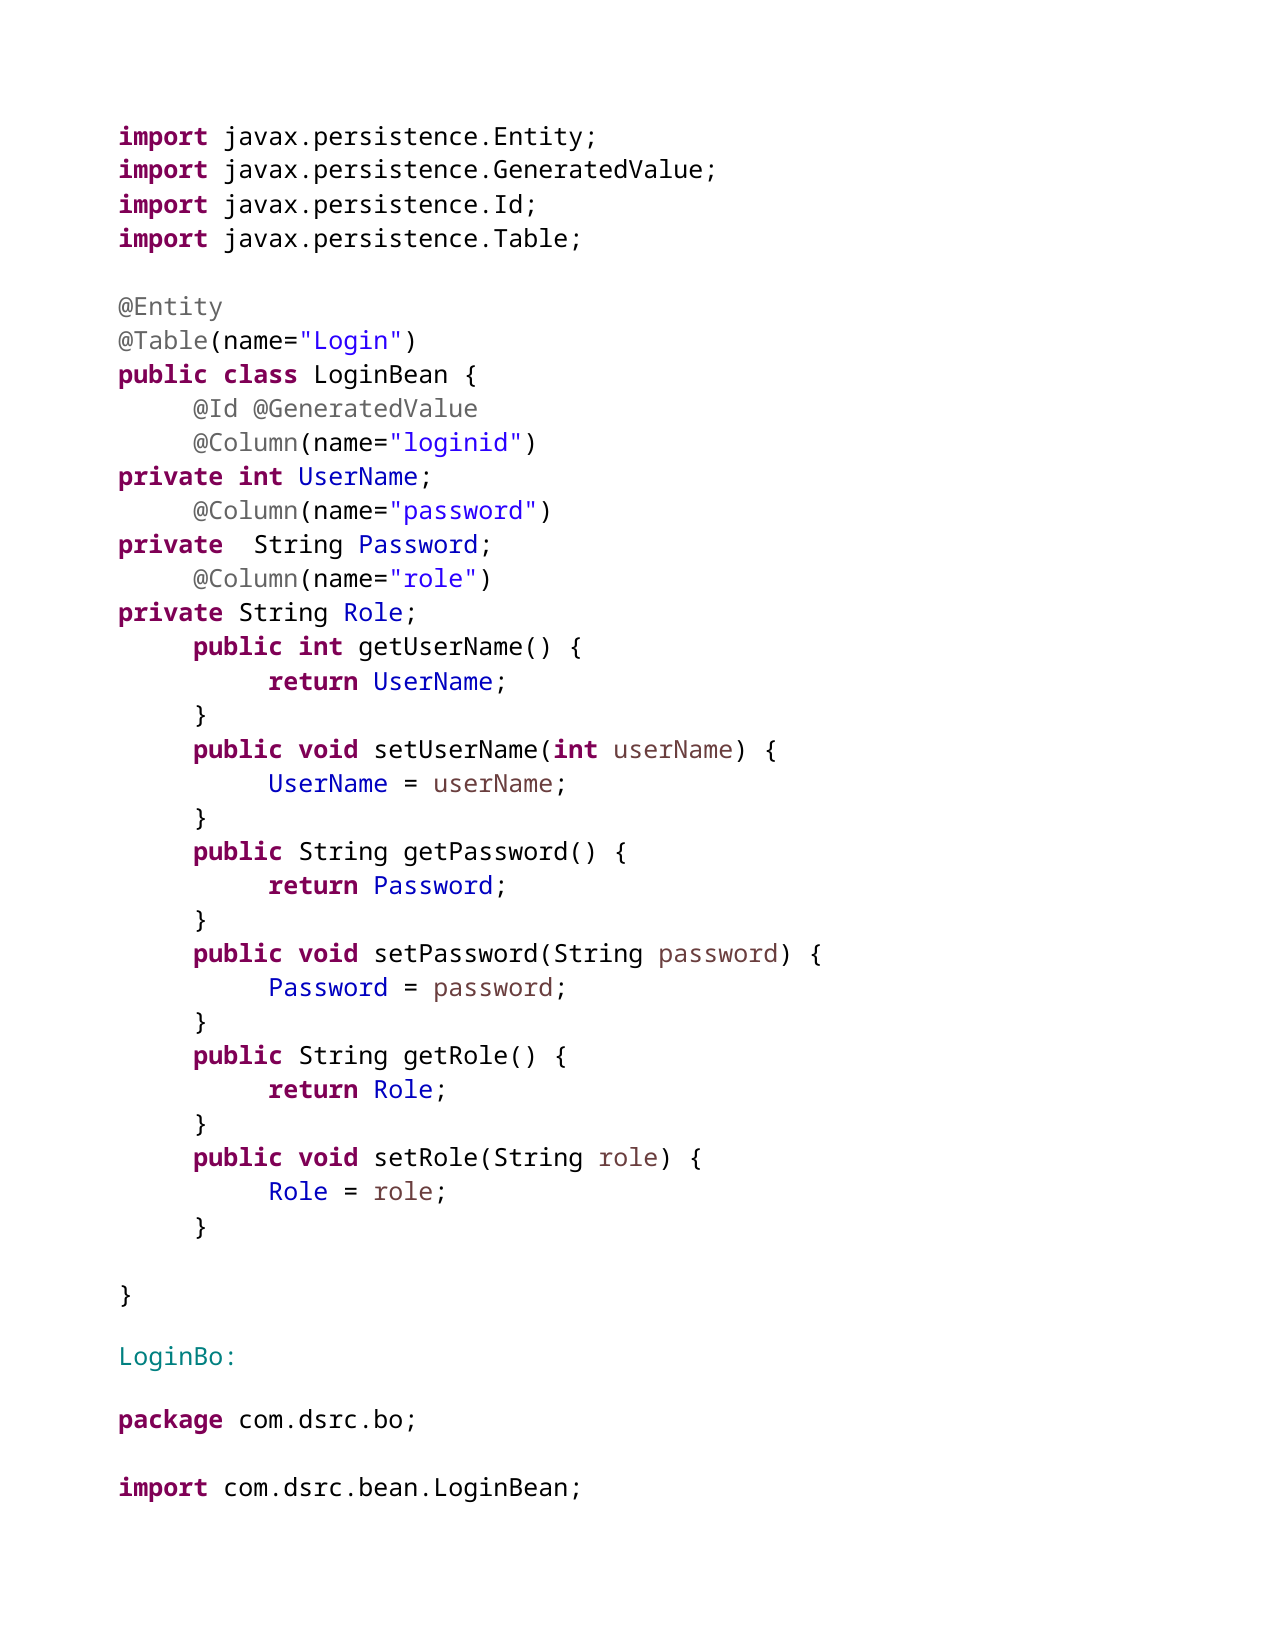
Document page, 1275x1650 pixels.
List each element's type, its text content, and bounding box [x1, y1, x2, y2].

text } [118, 1208, 1157, 1242]
text public String getPassword() { [118, 833, 1157, 867]
text public void setUserName(int userName) { [118, 731, 1157, 765]
text } [118, 1106, 1157, 1140]
text package com.dsrc.bo; [118, 1402, 1157, 1436]
text @Column(name="loginid") [118, 425, 1157, 459]
text import javax.persistence.GeneratedValue; [118, 152, 1157, 186]
text public String getRole() { [118, 1038, 1157, 1072]
text Role = role; [118, 1174, 1157, 1208]
text } [118, 1276, 1157, 1310]
text } [118, 697, 1157, 731]
text } [118, 902, 1157, 936]
text return Role; [118, 1072, 1157, 1106]
text @Table(name="Login") [118, 322, 1157, 357]
text public void setRole(String role) { [118, 1140, 1157, 1174]
text @Column(name="role") [118, 561, 1157, 595]
text @Entity [118, 288, 1157, 322]
text return UserName; [118, 663, 1157, 697]
text LoginBo: [118, 1339, 1157, 1373]
text return Password; [118, 867, 1157, 902]
text public class LoginBean { [118, 357, 1157, 391]
text import javax.persistence.Entity; [118, 118, 1157, 152]
text import com.dsrc.bean.LoginBean; [118, 1470, 1157, 1504]
text private int UserName; [118, 459, 1157, 493]
text } [118, 799, 1157, 833]
text UserName = userName; [118, 765, 1157, 799]
text @Id @GeneratedValue [118, 391, 1157, 425]
text Password = password; [118, 970, 1157, 1004]
text public int getUserName() { [118, 629, 1157, 663]
text public void setPassword(String password) { [118, 936, 1157, 970]
text } [118, 1004, 1157, 1038]
text import javax.persistence.Id; [118, 186, 1157, 220]
text private String Role; [118, 595, 1157, 629]
text @Column(name="password") [118, 493, 1157, 527]
text private String Password; [118, 527, 1157, 561]
text import javax.persistence.Table; [118, 220, 1157, 254]
